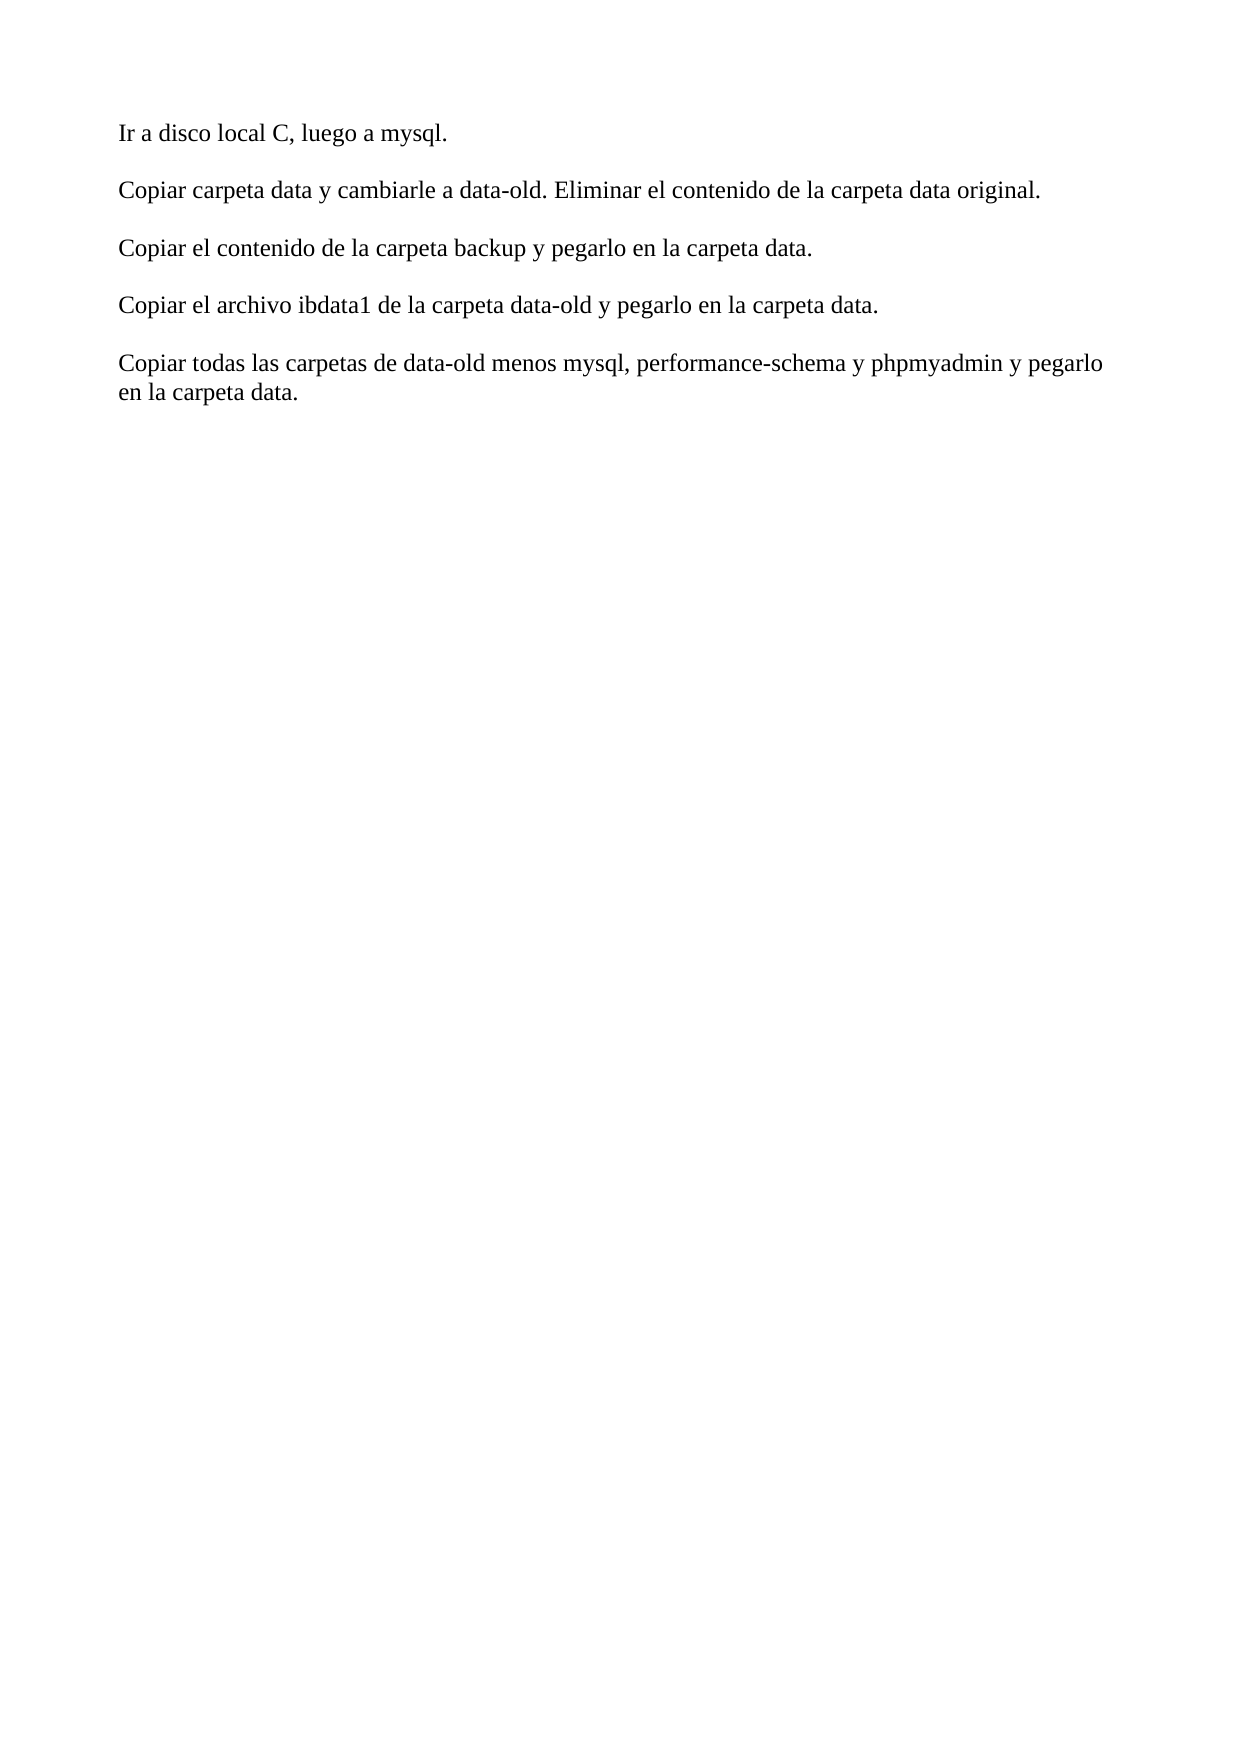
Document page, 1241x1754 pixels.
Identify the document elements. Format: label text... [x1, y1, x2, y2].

text Copiar el contenido de la carpeta backup y pegarlo en la carpeta data. [118, 233, 1122, 262]
text Copiar todas las carpetas de data-old menos mysql, performance-schema y phpmyadmin y pegarlo en la carpeta data. [118, 348, 1122, 406]
text Ir a disco local C, luego a mysql. [118, 118, 1122, 147]
text Copiar el archivo ibdata1 de la carpeta data-old y pegarlo en la carpeta data. [118, 291, 1122, 319]
text Copiar carpeta data y cambiarle a data-old. Eliminar el contenido de la carpeta data original. [118, 176, 1122, 204]
